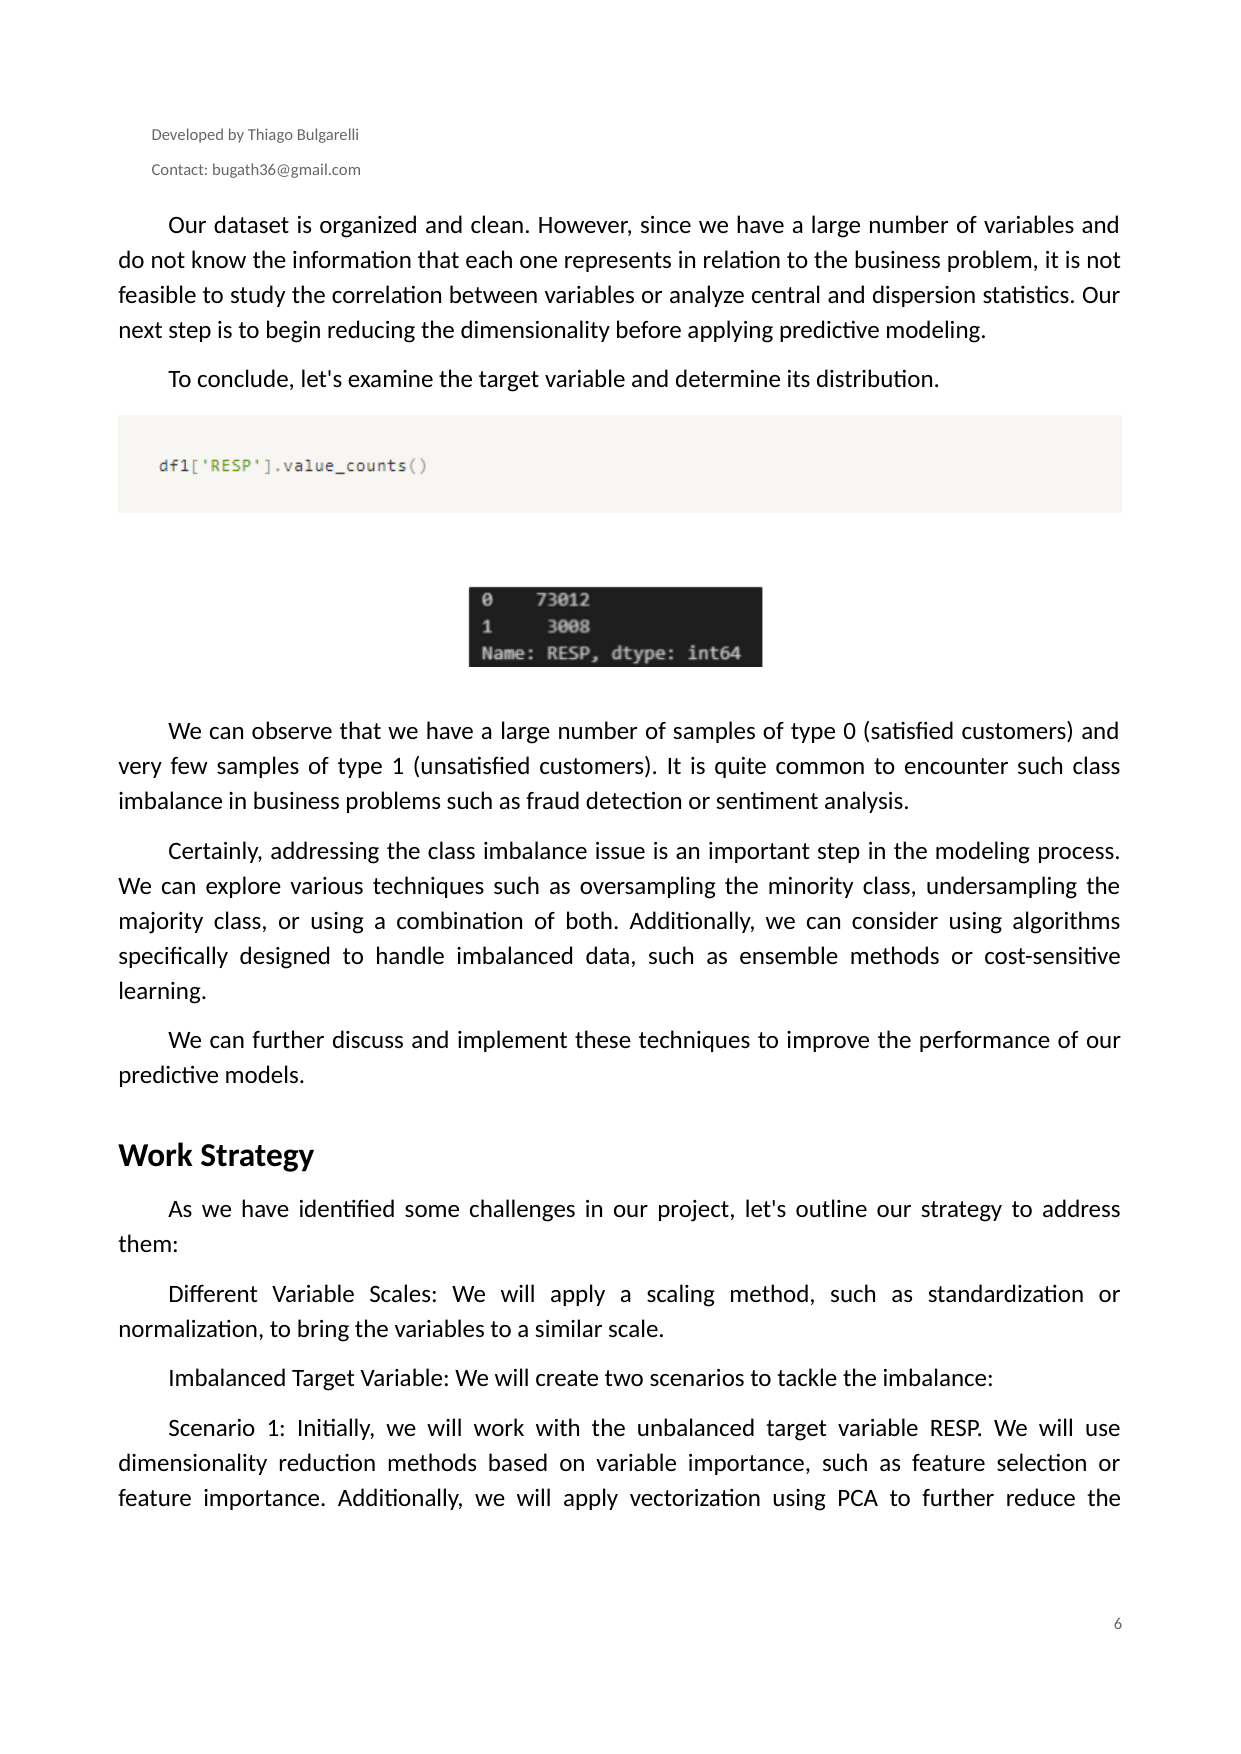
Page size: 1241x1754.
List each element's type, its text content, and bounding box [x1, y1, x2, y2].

picture [118, 415, 1123, 513]
subtitle Work Strategy [118, 1134, 1122, 1175]
text We can further discuss and implement these techniques to improve the performance of our predictive models. [118, 1024, 1122, 1090]
text We can observe that we have a large number of samples of type 0 (satisfied customers) and very few samples of type 1 (unsatisfied customers). It is quite common to encounter such class imbalance in business problems such as fraud detection or sentiment analysis. [118, 715, 1122, 816]
text As we have identified some challenges in our project, let's outline our strategy to address them: [118, 1193, 1122, 1259]
text Our dataset is organized and clean. However, since we have a large number of variables and do not know the information that each one represents in relation to the business problem, it is not feasible to study the correlation between variables or analyze central and dispersion statistics. Our next step is to begin reducing the dimensionality before applying predictive modeling. [118, 209, 1122, 344]
picture [465, 583, 775, 667]
text Scenario 1: Initially, we will work with the unbalanced target variable RESP. We will use dimensionality reduction methods based on variable importance, such as feature selection or feature importance. Additionally, we will apply vectorization using PCA to further reduce the [118, 1412, 1122, 1513]
text To conclude, let's examine the target variable and determine its distribution. [118, 364, 1122, 394]
text Different Variable Scales: We will apply a scaling method, such as standardization or normalization, to bring the variables to a similar scale. [118, 1278, 1122, 1343]
text Certainly, addressing the class imbalance issue is an important step in the modeling process. We can explore various techniques such as oversampling the minority class, undersampling the majority class, or using a combination of both. Additionally, we can consider using algorithms specifically designed to handle imbalanced data, such as ensemble methods or cost-sensitive learning. [118, 835, 1122, 1005]
text Imbalanced Target Variable: We will create two scenarios to tackle the imbalance: [118, 1362, 1122, 1393]
